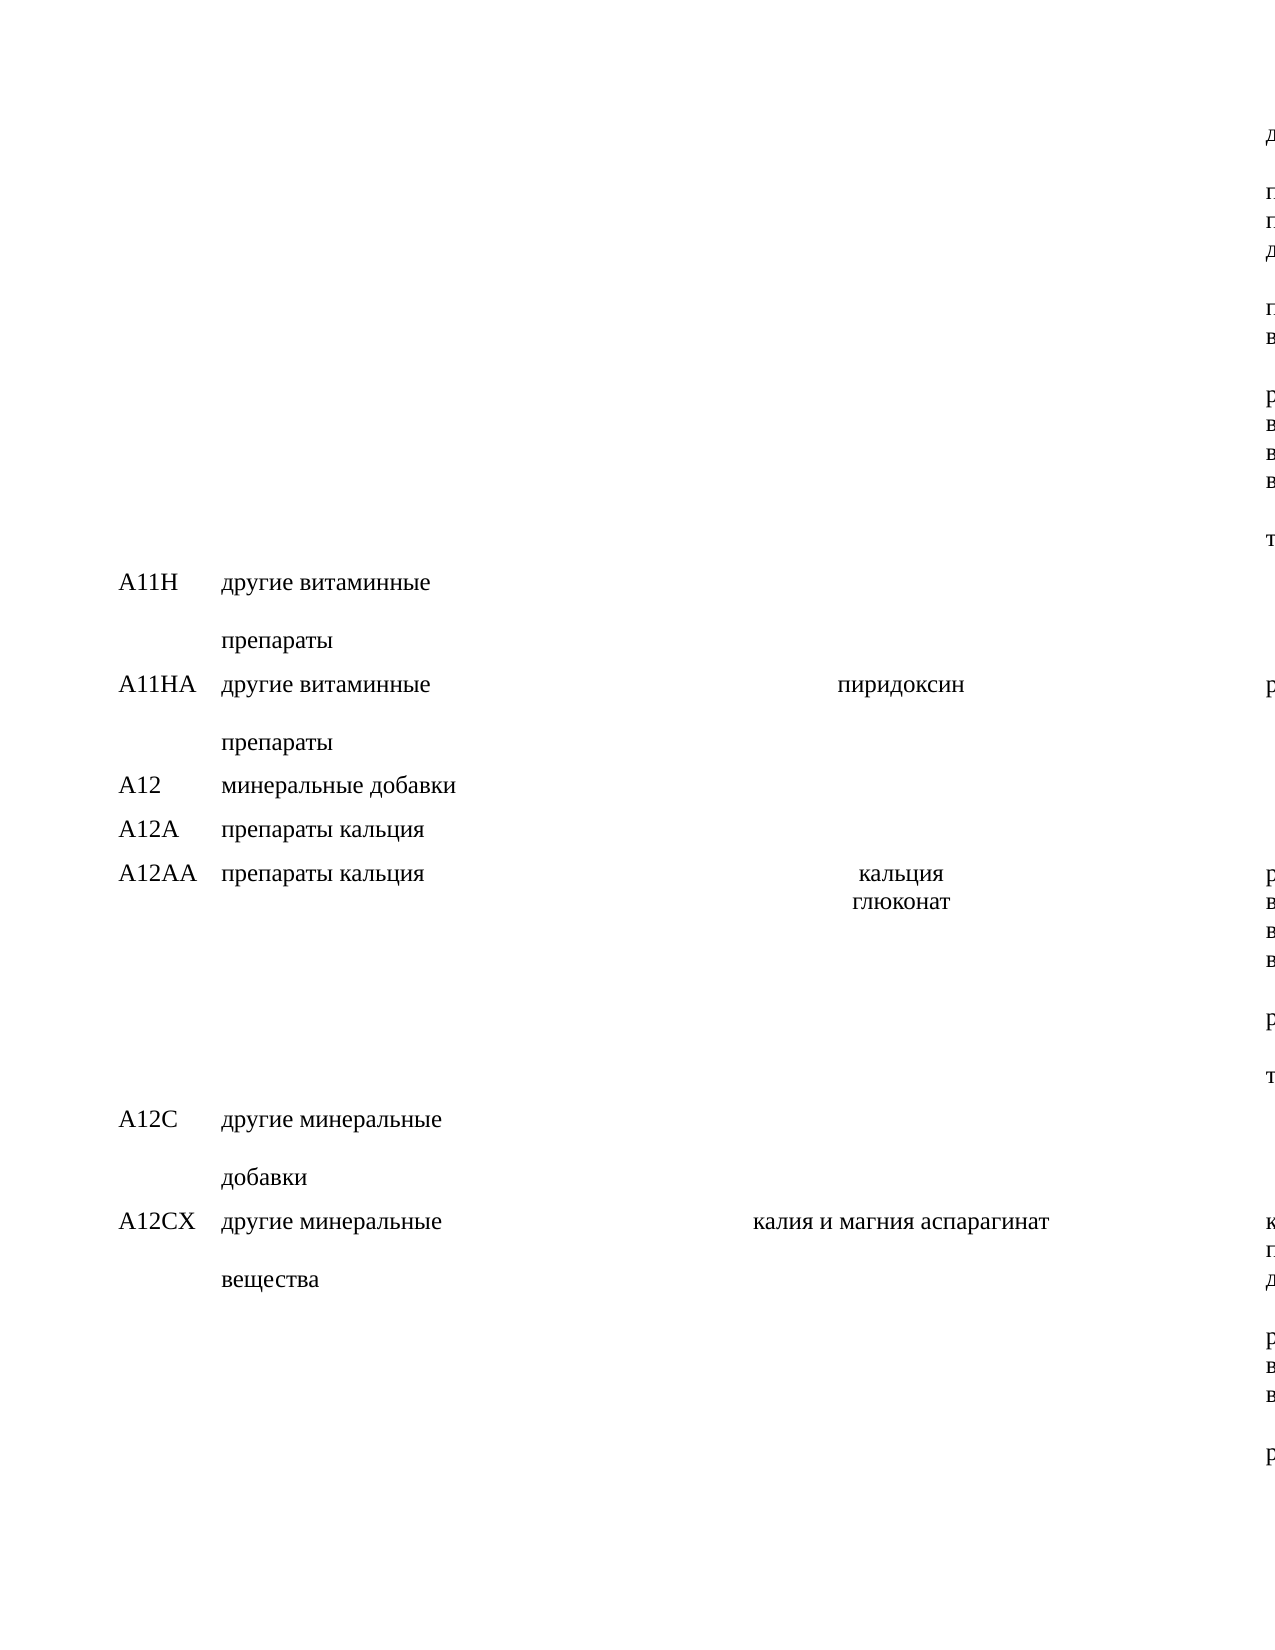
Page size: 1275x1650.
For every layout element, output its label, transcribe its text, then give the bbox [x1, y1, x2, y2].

table_cell другие витаминные препараты [221, 567, 537, 669]
table_cell препараты кальция [221, 858, 537, 1104]
table_cell раствор для инъекций [1266, 691, 1275, 771]
table_cell А11Н [118, 567, 221, 669]
table_cell [118, 118, 221, 567]
table_cell A12C [118, 1104, 221, 1206]
table_cell [1266, 567, 1275, 669]
table_cell [221, 118, 537, 567]
table_cell A12CX [118, 1206, 221, 1495]
table_cell A12 [118, 771, 221, 814]
table_cell пиридоксин [537, 669, 1266, 771]
table_cell препараты кальция [221, 814, 537, 858]
table_cell минеральные добавки [221, 771, 537, 814]
table_cell калия и магния аспарагинат [537, 1206, 1266, 1495]
table_cell A12A [118, 814, 221, 858]
table_cell [1266, 771, 1275, 814]
table_cell [1266, 814, 1275, 858]
table_cell кальция глюконат [537, 858, 1266, 1104]
table_cell [537, 118, 1266, 567]
table_cell [537, 567, 1266, 669]
table_cell [537, 771, 1266, 814]
table_cell [537, 1104, 1266, 1206]
table_cell другие витаминные препараты [221, 669, 537, 771]
table_cell А11НА [118, 669, 221, 771]
table_cell [1266, 1104, 1275, 1206]
table_cell другие минеральные вещества [221, 1206, 537, 1495]
table_cell [537, 814, 1266, 858]
table_cell другие минеральные добавки [221, 1104, 537, 1206]
table_cell A12AA [118, 858, 221, 1104]
